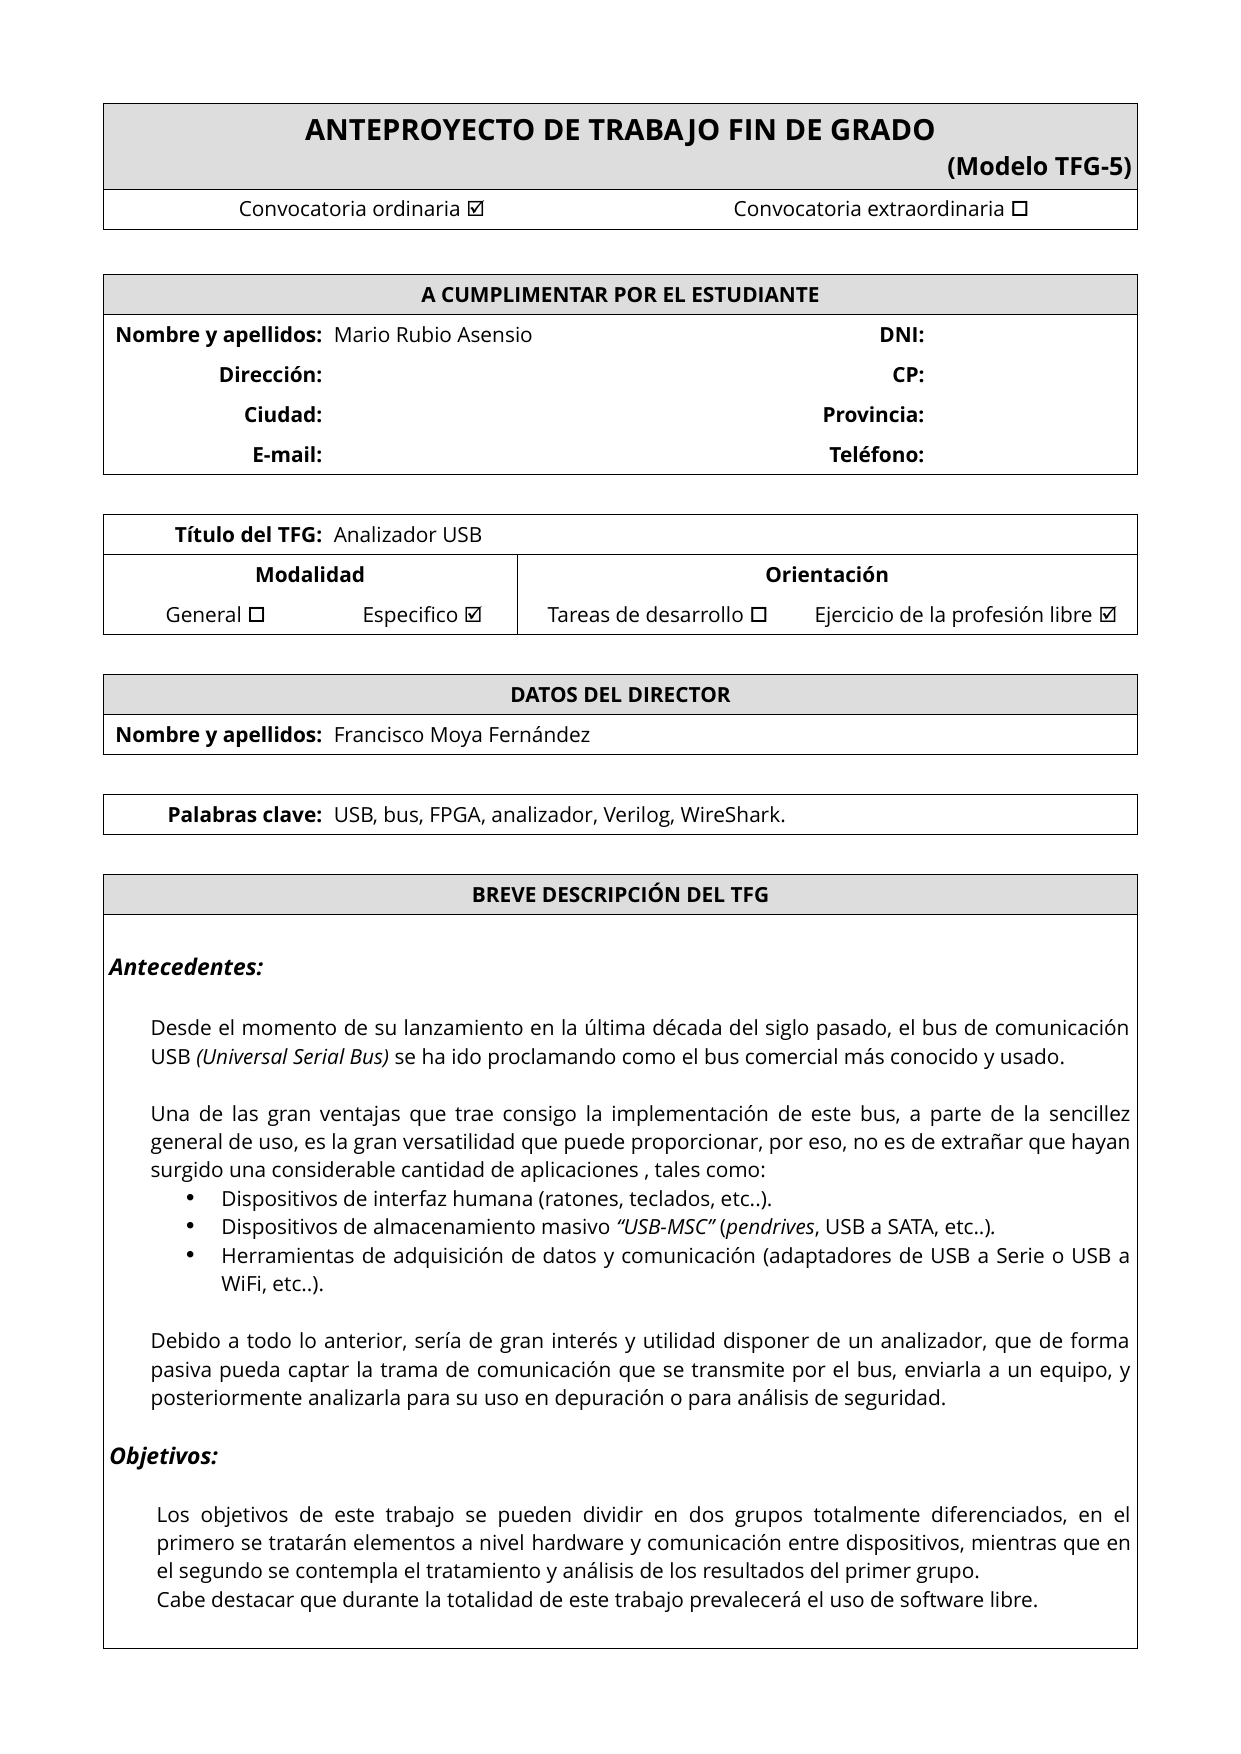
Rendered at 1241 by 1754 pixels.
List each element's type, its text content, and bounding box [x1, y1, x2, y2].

table_cell [103, 230, 1137, 274]
table_cell [930, 434, 1137, 474]
table_cell Convocatoria ordinaria ☑ [104, 190, 620, 229]
table_cell [328, 835, 413, 874]
table_cell [1033, 475, 1137, 514]
table_cell [794, 755, 930, 794]
table_cell [930, 315, 1137, 354]
table_cell [1033, 835, 1137, 874]
table_cell BREVE DESCRIPCIÓN DEL TFG [104, 875, 1137, 914]
table_cell [620, 835, 723, 874]
table_cell CP: [794, 354, 930, 394]
table_cell [723, 475, 794, 514]
table_cell USB, bus, FPGA, analizador, Verilog, WireShark. [328, 795, 1137, 834]
table_cell [1033, 635, 1137, 674]
table_cell [103, 635, 207, 674]
table_cell [413, 835, 517, 874]
table_cell [930, 755, 1033, 794]
table_cell Ciudad: [104, 394, 328, 434]
table_cell Convocatoria extraordinaria  [620, 190, 1137, 229]
table_cell [517, 635, 620, 674]
table_cell [413, 755, 517, 794]
table_cell Orientación [518, 555, 1137, 594]
table_cell [1033, 755, 1137, 794]
table_cell [207, 835, 328, 874]
table_cell DATOS DEL DIRECTOR [104, 675, 1137, 714]
table_cell Ejercicio de la profesión libre ☑ [794, 594, 1137, 634]
table_cell [930, 835, 1033, 874]
table_cell [517, 475, 620, 514]
table_cell [794, 475, 930, 514]
table_cell A CUMPLIMENTAR POR EL ESTUDIANTE [104, 275, 1137, 314]
table_cell [328, 755, 413, 794]
table_cell General  [104, 594, 328, 634]
table_cell [328, 434, 794, 474]
table_cell [723, 635, 794, 674]
table_cell [930, 475, 1033, 514]
table_cell [328, 635, 413, 674]
table_cell Palabras clave: [104, 795, 328, 834]
table_cell [103, 755, 207, 794]
table_cell DNI: [794, 315, 930, 354]
table_header ANTEPROYECTO DE TRABAJO FIN DE GRADO (Modelo TFG-5) [104, 104, 1137, 189]
table_cell [207, 755, 328, 794]
table_cell Provincia: [794, 394, 930, 434]
table_cell [517, 755, 620, 794]
table_cell [930, 394, 1137, 434]
table_cell [328, 475, 413, 514]
table_cell [328, 394, 794, 434]
table_cell Nombre y apellidos: [104, 715, 328, 754]
table_cell [723, 835, 794, 874]
table_cell [207, 475, 328, 514]
table_cell [413, 635, 517, 674]
table_cell Antecedentes: Desde el momento de su lanzamiento en la última década del siglo pasado, el bus de comunicación USB (Universal Serial Bus) se ha ido proclamando como el bus comercial más conocido y usado. Una de las gran ventajas que trae consigo la implementación de este bus, a parte de la sencillez general de uso, es la gran versatilidad que puede proporcionar, por eso, no es de extrañar que hayan surgido una considerable cantidad de aplicaciones , tales como: Dispositivos de interfaz humana (ratones, teclados, etc..). Dispositivos de almacenamiento masivo “USB-MSC” (pendrives, USB a SATA, etc..). Herramientas de adquisición de datos y comunicación (adaptadores de USB a Serie o USB a WiFi, etc..). Debido a todo lo anterior, sería de gran interés y utilidad disponer de un analizador, que de forma pasiva pueda captar la trama de comunicación que se transmite por el bus, enviarla a un equipo, y posteriormente analizarla para su uso en depuración o para análisis de seguridad. Objetivos: Los objetivos de este trabajo se pueden dividir en dos grupos totalmente diferenciados, en el primero se tratarán elementos a nivel hardware y comunicación entre dispositivos, mientras que en el segundo se contempla el tratamiento y análisis de los resultados del primer grupo. Cabe destacar que durante la totalidad de este trabajo prevalecerá el uso de software libre. En primer lugar, se espera poder capturar y transmitir a un equipo tramas provenientes de un bus USB, para ello: Utilizando un FPGA, concretamente el modelo ICE40HX1K [1] de la empresa Lattice, se generará un sintetizado a partir del lenguaje de descripción de Hardware Verilog [2][3][4] que contenga toda la lógica para la captación de tramas, independientemente del tipo (Low-Speed, Full-Speed, etc...) [5][9][12]. Se implantará una librería escrita en lenguaje C/C++ que permita comunicar la plataforma de captación anterior con un equipo (como puede ser una Raspberry Pi [7]). A partir de una trama USB obtenida de cualquier método, tanto por el método anteriormente descrito, como a partir de medios externos, se pretende poder trabajar sobre ella pudiendo integrar los siguientes aspectos. Capacidad de almacenar la trama en archivos de capturas, tal como pcap [8]. Creación de un disector funcional para el analizador de paquetes WireShark [6]. Plataforma de análisis de dispositivos de interfaz humana (HID), tales como Keylogger o seguidor de puntero de ratón [11]. Resultados esperados: Los resultados esperados incluyen un prototipo hardware para el análisis de un bus USB y software para la captura de tramas, la inyección de tramas y el análisis de, al menos, las transacciones relacionadas con dispositivos HID USB 1.1. Temporización: Tal como se ha comentado en los “Resultados esperados”, este proyecto se puede separar en dos grupos. Ambos, a su vez, pueden dividirse en varios apartados. Captura y transmisión. Diseño de método de transmisión de la trama a un equipo. Para poder llevar un control adecuado, se necesita en primer lugar poder implementar una transmisión básica de información entre el FPGA y el equipo de análisis. Esta método de comunicación se prevee que se implemente en dos semanas, pudiendo añadir pequeñas funcionalidades en el transcurso del siguiente apartado según se necesite. Implementación básica de un método de sincronización y captura del bus USB utilizando un FPGA. Este apartado se puede considerar como el de mayor importancia en este grupo, por eso, se plantea un periodo de realización de un mes y medio. Librería que permita obtener y utilizar la trama transmitida según el método anterior. Al depender este apartado de los otros dos anteriores, se pretende desarrollar a la par que el resto, añadiendo funcionalidades a media que se necesiten. Antes de la finalización de este grupo, se pretende añadir una semana extra para depurar, mejorar y limpiar el código implementado en la librería. En total se pretende trabajar en este grupo un total de dos meses y una semana. Procesado de la trama. Utilizando la librería del grupo anterior, ampliarla para poder guardar la trama en un archivo de fácil utilización, como puede ser PCAP. Existe multitud de recursos y librería útiles [13] con los que partir, por tanto, no se plantea un extenso periodo para el desarrollo de este apartado, pudiendo ser este de dos semanas. Creación de librería de análisis básico de la trama. Es en este apartado donde se debe implementar todo el análisis de la trama USB, por tanto, es en el que se debería emplear la mayor cantidad de tiempo, siendo esta de un mes y medio. Utilizando la guía de desarrollo propuesta por WireShark [6], crear un disector que puede procesar en cierta media la trama dentro dicho programa. De la misma manera que en le primer apartado, existe una multitud de recursos con los que partir, por tanto, se propone su realización en dos semanas. Utilizando la librería creada o el disector anterior, poder analizar transmisiones de dispositivos de interfaz humana (HID [10]) para poder capturar pulsaciones de teclado o movimientos de ratón [11]. En este apartado se expondrán varios ejemplos de uso del trabajo desarrollado, lo que supondrá una menor cantidad de tiempo a utilizar, siendo esta de dos semanas. En total se pretende trabajar en este grupo un total de tres meses. A parte del tiempo anteriormente utilizado, también se prevee utilizar un mes para la redacción del documento final, así como todos los recursos y ayudas necesarios para ello. En la siguiente tabla se muestra una distribución temporal más detallada Bibliografía: iCE40 LP/HX Family Data Sheet - Lattice Semiconductor – Marzo 2017 (Versión 3.3) - http://www.latticesemi.com/view_document?document_id=49312 Lattice ICE Technology Library - Lattice Semiconductor - Marzo 2015 (Versión 2.9) - http://www.latticesemi.com/~/media/LatticeSemi/Documents/TechnicalBriefs/SBTICETechnologyLibrary201504.pdf Tutorial de FPGA utilizando lenguaje descriptivo Verilog - Juan Gonzalez-Gomez (Obijuan) – Noviembre 2015 - https://github.com/Obijuan/open-fpga-verilog-tutorial/wiki Verilog HDL Quick Reference Guide - Stuart Sutherland – 2001 - http://sutherland-hdl.com/pdfs/verilog_2001_ref_guide.pdf USB made simple - MQP Electronics Ltd – 2008 - http://www.usbmadesimple.co.uk/ Adding a basic dissector - Ulf Lamping, Luis E. Garcia Ontanon, Graham Bloice – diciembre 2014 (revisión 1.1) - https://www.wireshark.org/docs/wsdg_html_chunked/ChDissectAdd.html Introducción a Raspberry Pi - Francisco Moya Fernández – Enero 2017 - https://franciscomoya.gitbooks.io/taller-de-raspberry-pi/content/es/index.html PCAP next generation file format specification - M. Tuexen, Ed., Muenster Univ. of Appl. Sciences, F. Risso, Politecnico di Torino, J. Bongertz, Airbus DS CyberSecurity, G. Combs, Wireshark, G. Harris – 2017 - https://github.com/pcapng/pcapng USB Complete (2nd Edition) – Jan Axelson – 2004 Device Class Definition for Human Interface Devices (HID) V1.11- USB Implementers Forum, Inc. - Junio 2001 - http://www.usb.org/developers/hidpage/HID1_11.pdf USB-based attacks - Nir Nissim,Ran Yahalom,Yuval Elovici - 2017 - https://doi.org/10.1016/j.cose.2017.08.002 USB in a nutshell - Craig Peacock – 2010 - http://www.beyondlogic.org/usbnutshell/usb1.shtml Awesome pcaptools - caesar0301 - 2015 - https://github.com/caesar0301/awesome-pcaptools [104, 915, 1137, 1648]
table_cell Analizador USB [328, 515, 1137, 554]
table_cell [794, 835, 930, 874]
table_cell Especifico ☑ [328, 594, 517, 634]
table_cell Modalidad [104, 555, 517, 594]
table_cell Nombre y apellidos: [104, 315, 328, 354]
table_cell Dirección: [104, 354, 328, 394]
table_cell [620, 635, 723, 674]
table_cell Teléfono: [794, 434, 930, 474]
table_cell E-mail: [104, 434, 328, 474]
table_cell [328, 354, 794, 394]
table_cell [930, 354, 1137, 394]
table_cell [103, 475, 207, 514]
table_cell Título del TFG: [104, 515, 328, 554]
table_cell [794, 635, 930, 674]
table_cell Francisco Moya Fernández [328, 715, 1137, 754]
table_cell [723, 755, 794, 794]
table_cell Tareas de desarrollo  [518, 594, 794, 634]
table_cell [620, 755, 723, 794]
table_cell [620, 475, 723, 514]
table_cell [207, 635, 328, 674]
table_cell [930, 635, 1033, 674]
table_cell Mario Rubio Asensio [328, 315, 794, 354]
table_cell [517, 835, 620, 874]
table_cell [413, 475, 517, 514]
table_cell [103, 835, 207, 874]
